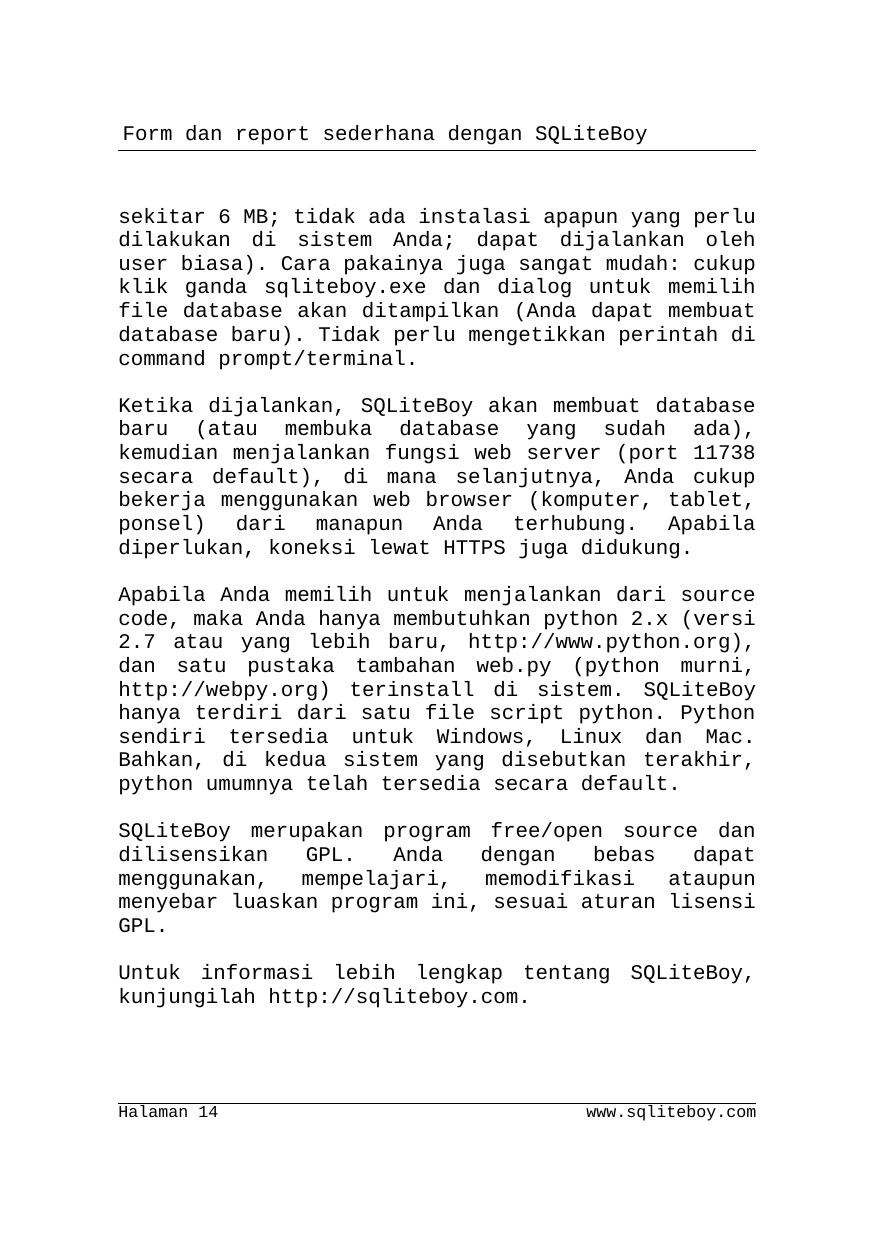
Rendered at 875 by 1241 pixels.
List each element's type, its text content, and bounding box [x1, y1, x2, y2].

text Untuk informasi lebih lengkap tentang SQLiteBoy, kunjungilah http://sqliteboy.com. [118, 962, 756, 1009]
text Ketika dijalankan, SQLiteBoy akan membuat database baru (atau membuka database yang sudah ada), kemudian menjalankan fungsi web server (port 11738 secara default), di mana selanjutnya, Anda cukup bekerja menggunakan web browser (komputer, tablet, ponsel) dari manapun Anda terhubung. Apabila diperlukan, koneksi lewat HTTPS juga didukung. [118, 395, 756, 560]
text sekitar 6 MB; tidak ada instalasi apapun yang perlu dilakukan di sistem Anda; dapat dijalankan oleh user biasa). Cara pakainya juga sangat mudah: cukup klik ganda sqliteboy.exe dan dialog untuk memilih file database akan ditampilkan (Anda dapat membuat database baru). Tidak perlu mengetikkan perintah di command prompt/terminal. [118, 206, 756, 371]
text SQLiteBoy merupakan program free/open source dan dilisensikan GPL. Anda dengan bebas dapat menggunakan, mempelajari, memodifikasi ataupun menyebar luaskan program ini, sesuai aturan lisensi GPL. [118, 820, 756, 939]
text Apabila Anda memilih untuk menjalankan dari source code, maka Anda hanya membutuhkan python 2.x (versi 2.7 atau yang lebih baru, http://www.python.org), dan satu pustaka tambahan web.py (python murni, http://webpy.org) terinstall di sistem. SQLiteBoy hanya terdiri dari satu file script python. Python sendiri tersedia untuk Windows, Linux dan Mac. Bahkan, di kedua sistem yang disebutkan terakhir, python umumnya telah tersedia secara default. [118, 584, 756, 797]
